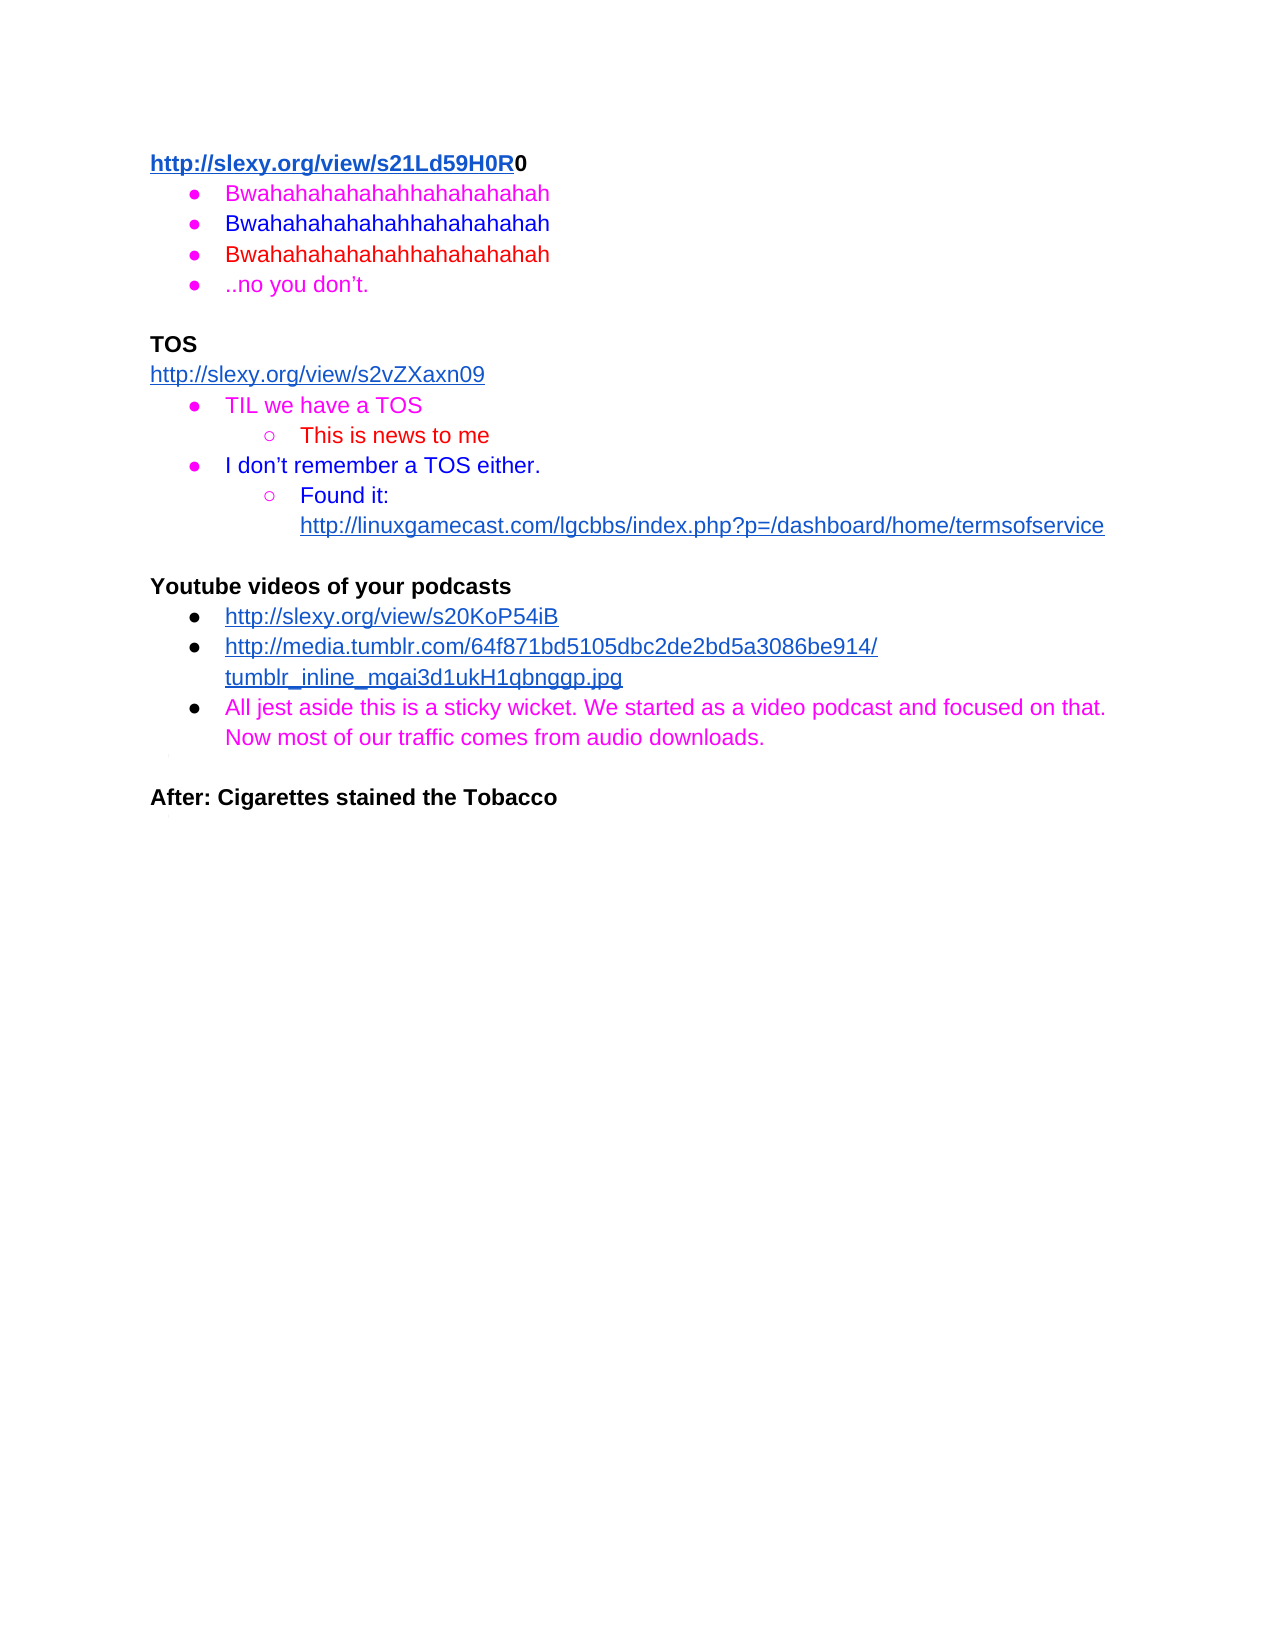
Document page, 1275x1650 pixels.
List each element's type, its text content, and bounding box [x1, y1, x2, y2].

list Bwahahahahahahhahahahahah [187, 210, 1125, 237]
list Bwahahahahahahhahahahahah [187, 180, 1125, 207]
text After: Cigarettes stained the Tobacco [150, 784, 1125, 811]
list This is news to me [262, 422, 1125, 448]
text http://slexy.org/view/s2vZXaxn09 [150, 361, 1125, 388]
list TIL we have a TOS [187, 392, 1125, 418]
list Bwahahahahahahhahahahahah [187, 241, 1125, 267]
text Youtube videos of your podcasts [150, 573, 1125, 599]
list http://slexy.org/view/s20KoP54iB [187, 603, 1125, 629]
list ..no you don’t. [187, 271, 1125, 297]
text http://slexy.org/view/s21Ld59H0R0 [150, 150, 1125, 176]
list All jest aside this is a sticky wicket. We started as a video podcast and focused on that. Now most of our traffic comes from audio downloads. [187, 694, 1125, 750]
list http://media.tumblr.com/64f871bd5105dbc2de2bd5a3086be914/tumblr_inline_mgai3d1ukH1qbnggp.jpg [187, 633, 1125, 690]
list I don’t remember a TOS either. [187, 452, 1125, 478]
list Found it: http://linuxgamecast.com/lgcbbs/index.php?p=/dashboard/home/termsofservice [262, 482, 1125, 539]
text TOS [150, 331, 1125, 358]
